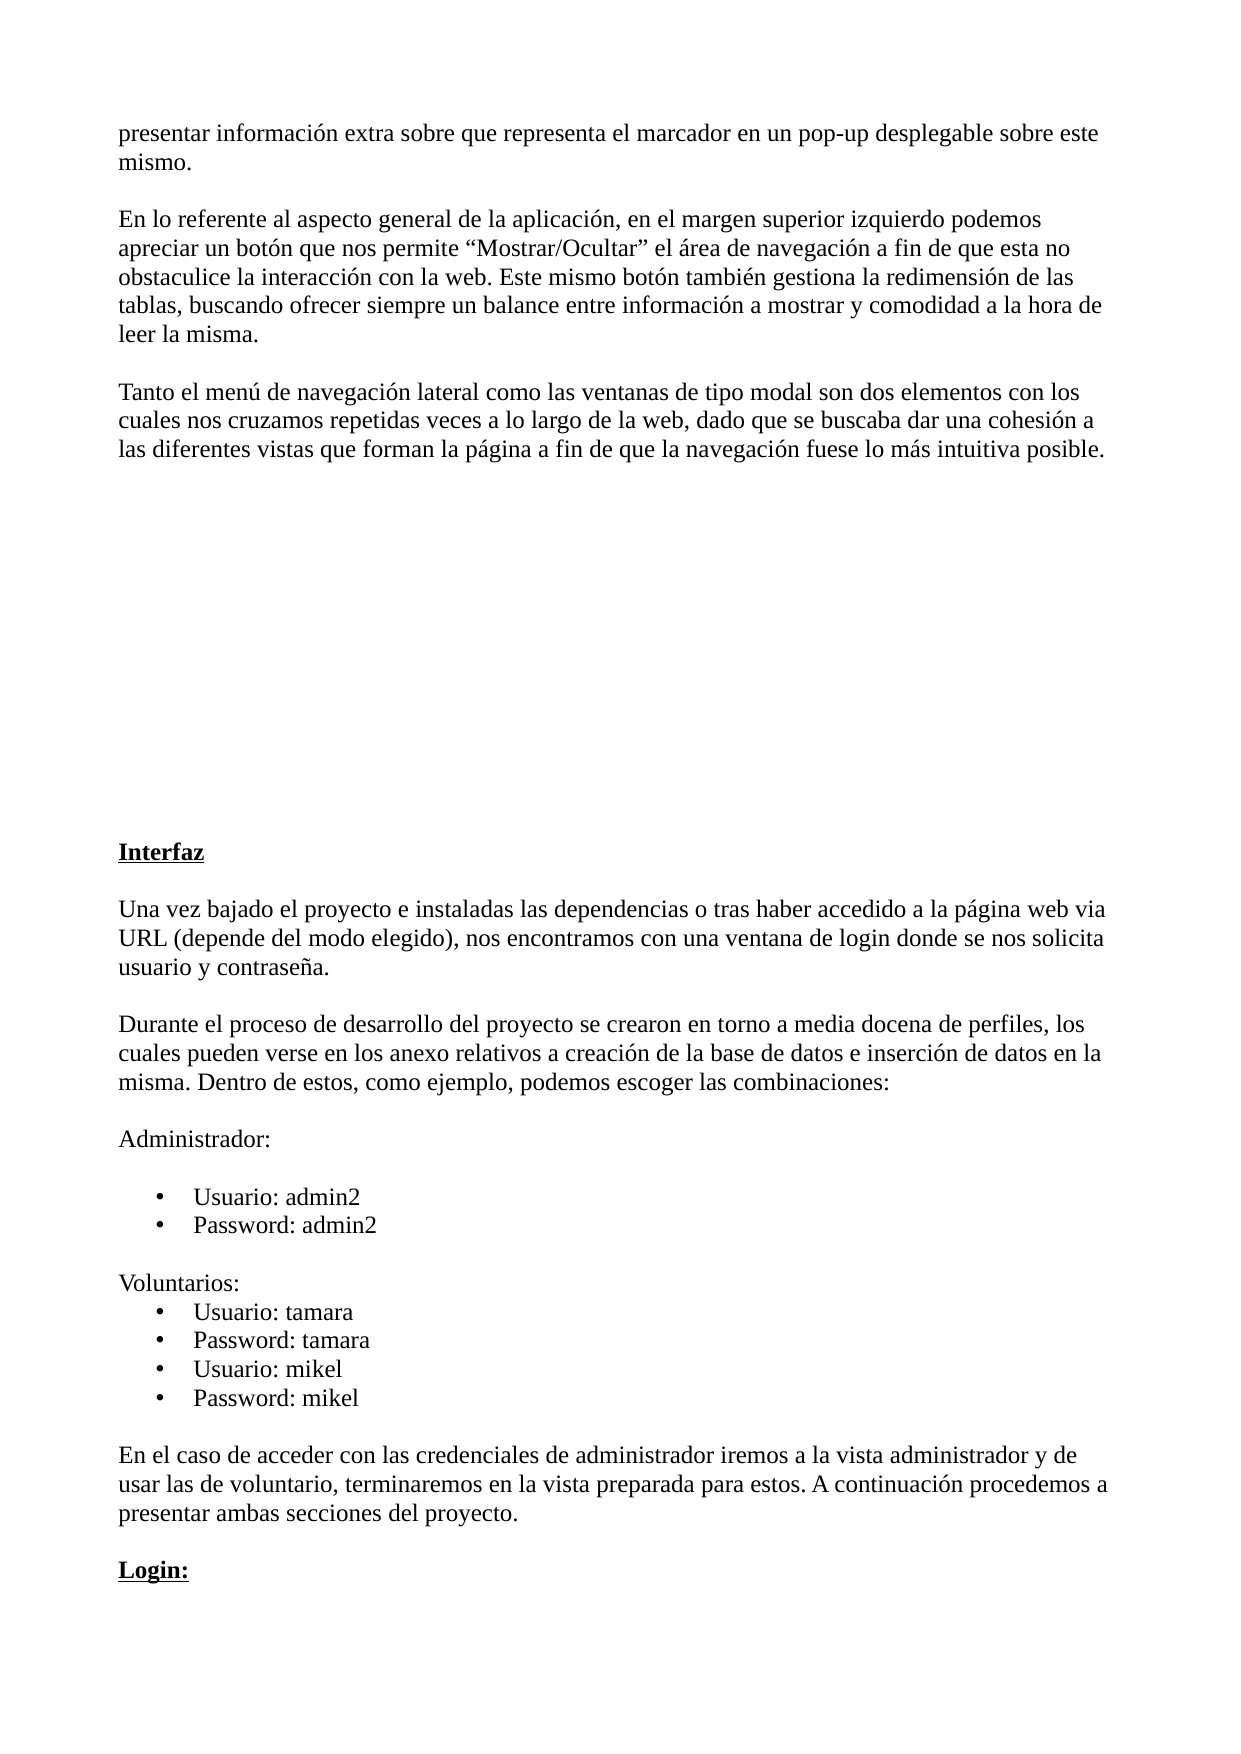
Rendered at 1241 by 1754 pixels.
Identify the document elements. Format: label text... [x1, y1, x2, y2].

list Usuario: tamara [156, 1297, 1122, 1326]
text Administrador: [118, 1124, 1122, 1153]
text Durante el proceso de desarrollo del proyecto se crearon en torno a media docena de perfiles, los cuales pueden verse en los anexo relativos a creación de la base de datos e inserción de datos en la misma. Dentro de estos, como ejemplo, podemos escoger las combinaciones: [118, 1009, 1122, 1096]
text En lo referente al aspecto general de la aplicación, en el margen superior izquierdo podemos apreciar un botón que nos permite “Mostrar/Ocultar” el área de navegación a fin de que esta no obstaculice la interacción con la web. Este mismo botón también gestiona la redimensión de las tablas, buscando ofrecer siempre un balance entre información a mostrar y comodidad a la hora de leer la misma. [118, 204, 1122, 348]
list Password: mikel [156, 1383, 1122, 1412]
list Password: tamara [156, 1326, 1122, 1354]
text presentar información extra sobre que representa el marcador en un pop-up desplegable sobre este mismo. [118, 118, 1122, 176]
text Voluntarios: [118, 1268, 1122, 1297]
list Usuario: admin2 [156, 1182, 1122, 1211]
text Interfaz [118, 837, 1122, 866]
text Tanto el menú de navegación lateral como las ventanas de tipo modal son dos elementos con los cuales nos cruzamos repetidas veces a lo largo de la web, dado que se buscaba dar una cohesión a las diferentes vistas que forman la página a fin de que la navegación fuese lo más intuitiva posible. [118, 377, 1122, 463]
text En el caso de acceder con las credenciales de administrador iremos a la vista administrador y de usar las de voluntario, terminaremos en la vista preparada para estos. A continuación procedemos a presentar ambas secciones del proyecto. [118, 1441, 1122, 1527]
list Password: admin2 [156, 1211, 1122, 1239]
text Una vez bajado el proyecto e instaladas las dependencias o tras haber accedido a la página web via URL (depende del modo elegido), nos encontramos con una ventana de login donde se nos solicita usuario y contraseña. [118, 894, 1122, 981]
text Login: [118, 1556, 1122, 1584]
list Usuario: mikel [156, 1354, 1122, 1383]
